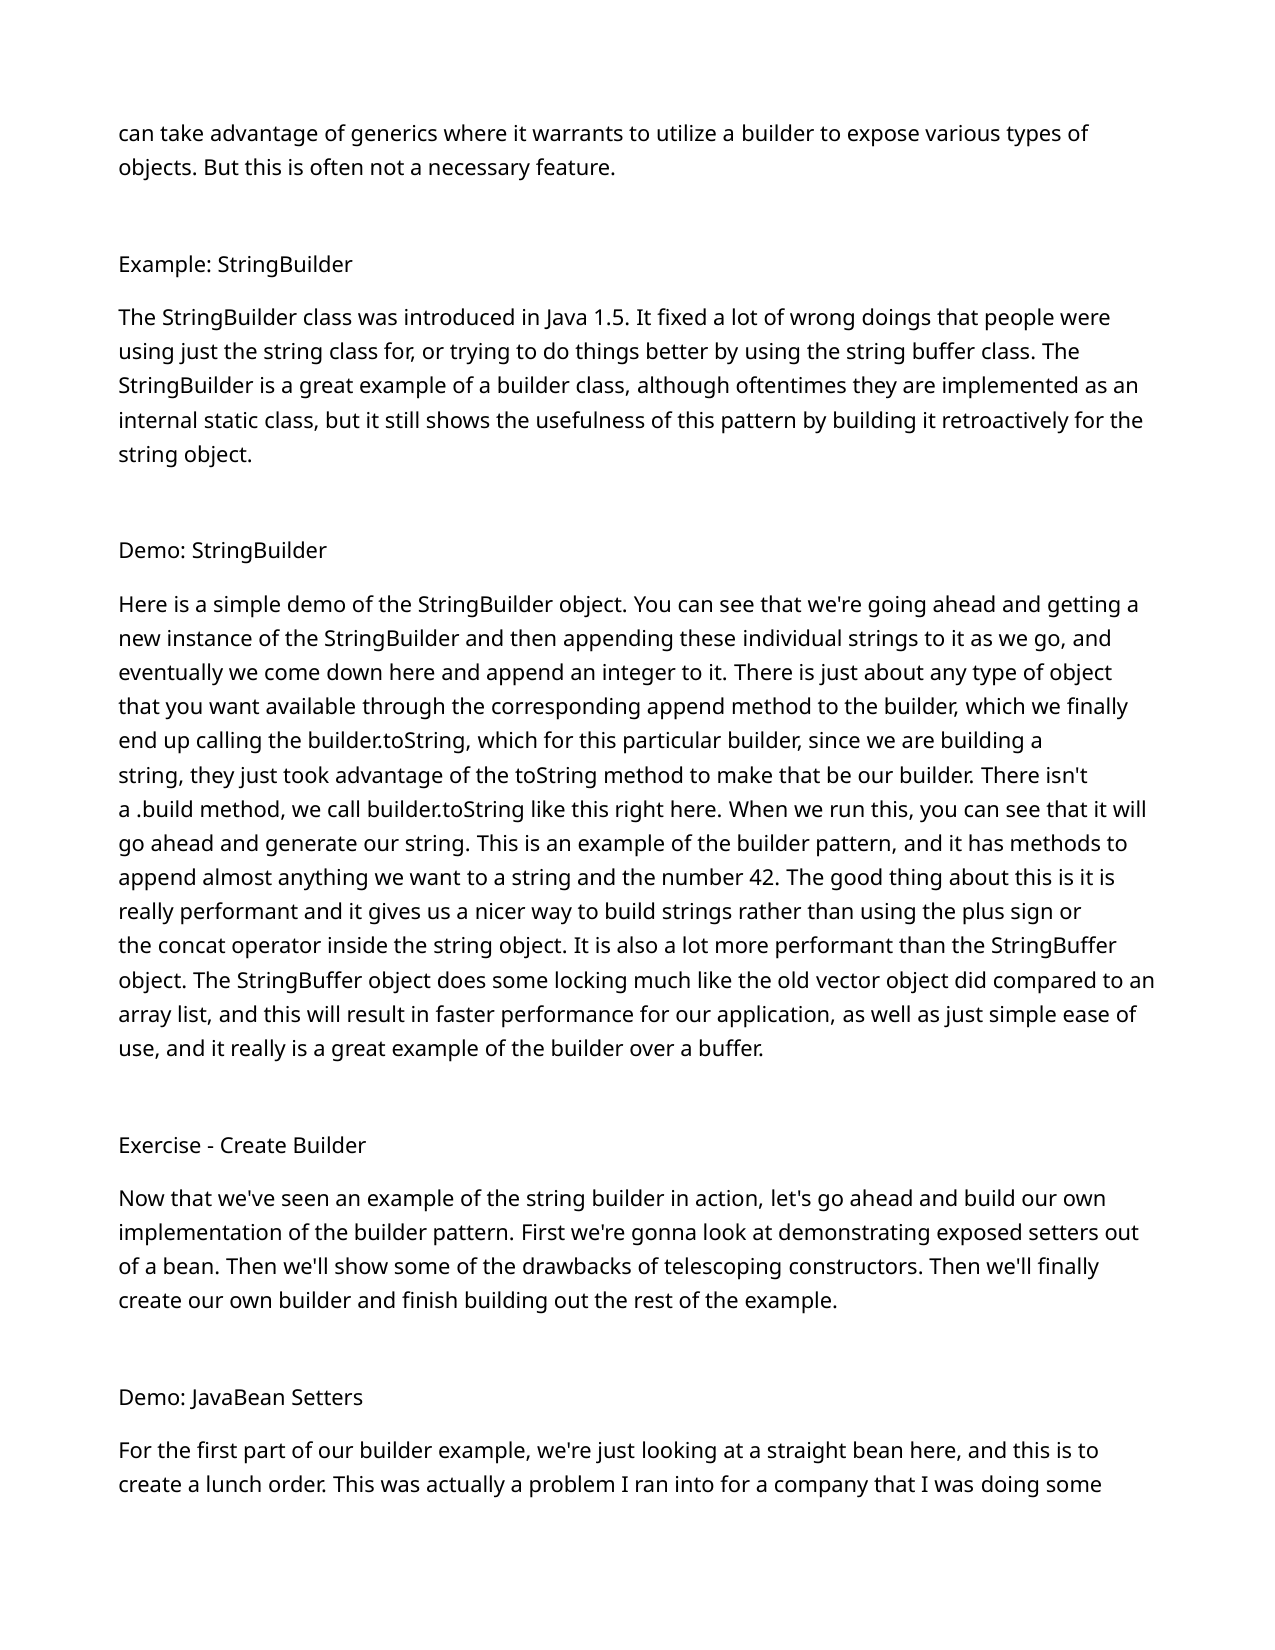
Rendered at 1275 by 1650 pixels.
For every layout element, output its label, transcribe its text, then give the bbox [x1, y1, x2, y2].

text For the first part of our builder example, we're just looking at a straight bean here, and this is to create a lunch order. This was actually a problem I ran into for a company that I was doing some [118, 1435, 1157, 1499]
text The StringBuilder class was introduced in Java 1.5. It fixed a lot of wrong doings that people were using just the string class for, or trying to do things better by using the string buffer class. The StringBuilder is a great example of a builder class, although oftentimes they are implemented as an internal static class, but it still shows the usefulness of this pattern by building it retroactively for the string object. [118, 302, 1157, 469]
subtitle Demo: StringBuilder [118, 536, 1157, 565]
text Here is a simple demo of the StringBuilder object. You can see that we're going ahead and getting a new instance of the StringBuilder and then appending these individual strings to it as we go, and eventually we come down here and append an integer to it. There is just about any type of object that you want available through the corresponding append method to the builder, which we finally end up calling the builder.toString, which for this particular builder, since we are building a string, they just took advantage of the toString method to make that be our builder. There isn't a .build method, we call builder.toString like this right here. When we run this, you can see that it will go ahead and generate our string. This is an example of the builder pattern, and it has methods to append almost anything we want to a string and the number 42. The good thing about this is it is really performant and it gives us a nicer way to build strings rather than using the plus sign or the concat operator inside the string object. It is also a lot more performant than the StringBuffer object. The StringBuffer object does some locking much like the old vector object did compared to an array list, and this will result in faster performance for our application, as well as just simple ease of use, and it really is a great example of the builder over a buffer. [118, 589, 1157, 1063]
text Now that we've seen an example of the string builder in action, let's go ahead and build our own implementation of the builder pattern. First we're gonna look at demonstrating exposed setters out of a bean. Then we'll show some of the drawbacks of telescoping constructors. Then we'll finally create our own builder and finish building out the rest of the example. [118, 1183, 1157, 1315]
subtitle Demo: JavaBean Setters [118, 1382, 1157, 1412]
subtitle Exercise - Create Builder [118, 1129, 1157, 1159]
subtitle Example: StringBuilder [118, 249, 1157, 279]
text can take advantage of generics where it warrants to utilize a builder to expose various types of objects. But this is often not a necessary feature. [118, 118, 1157, 182]
